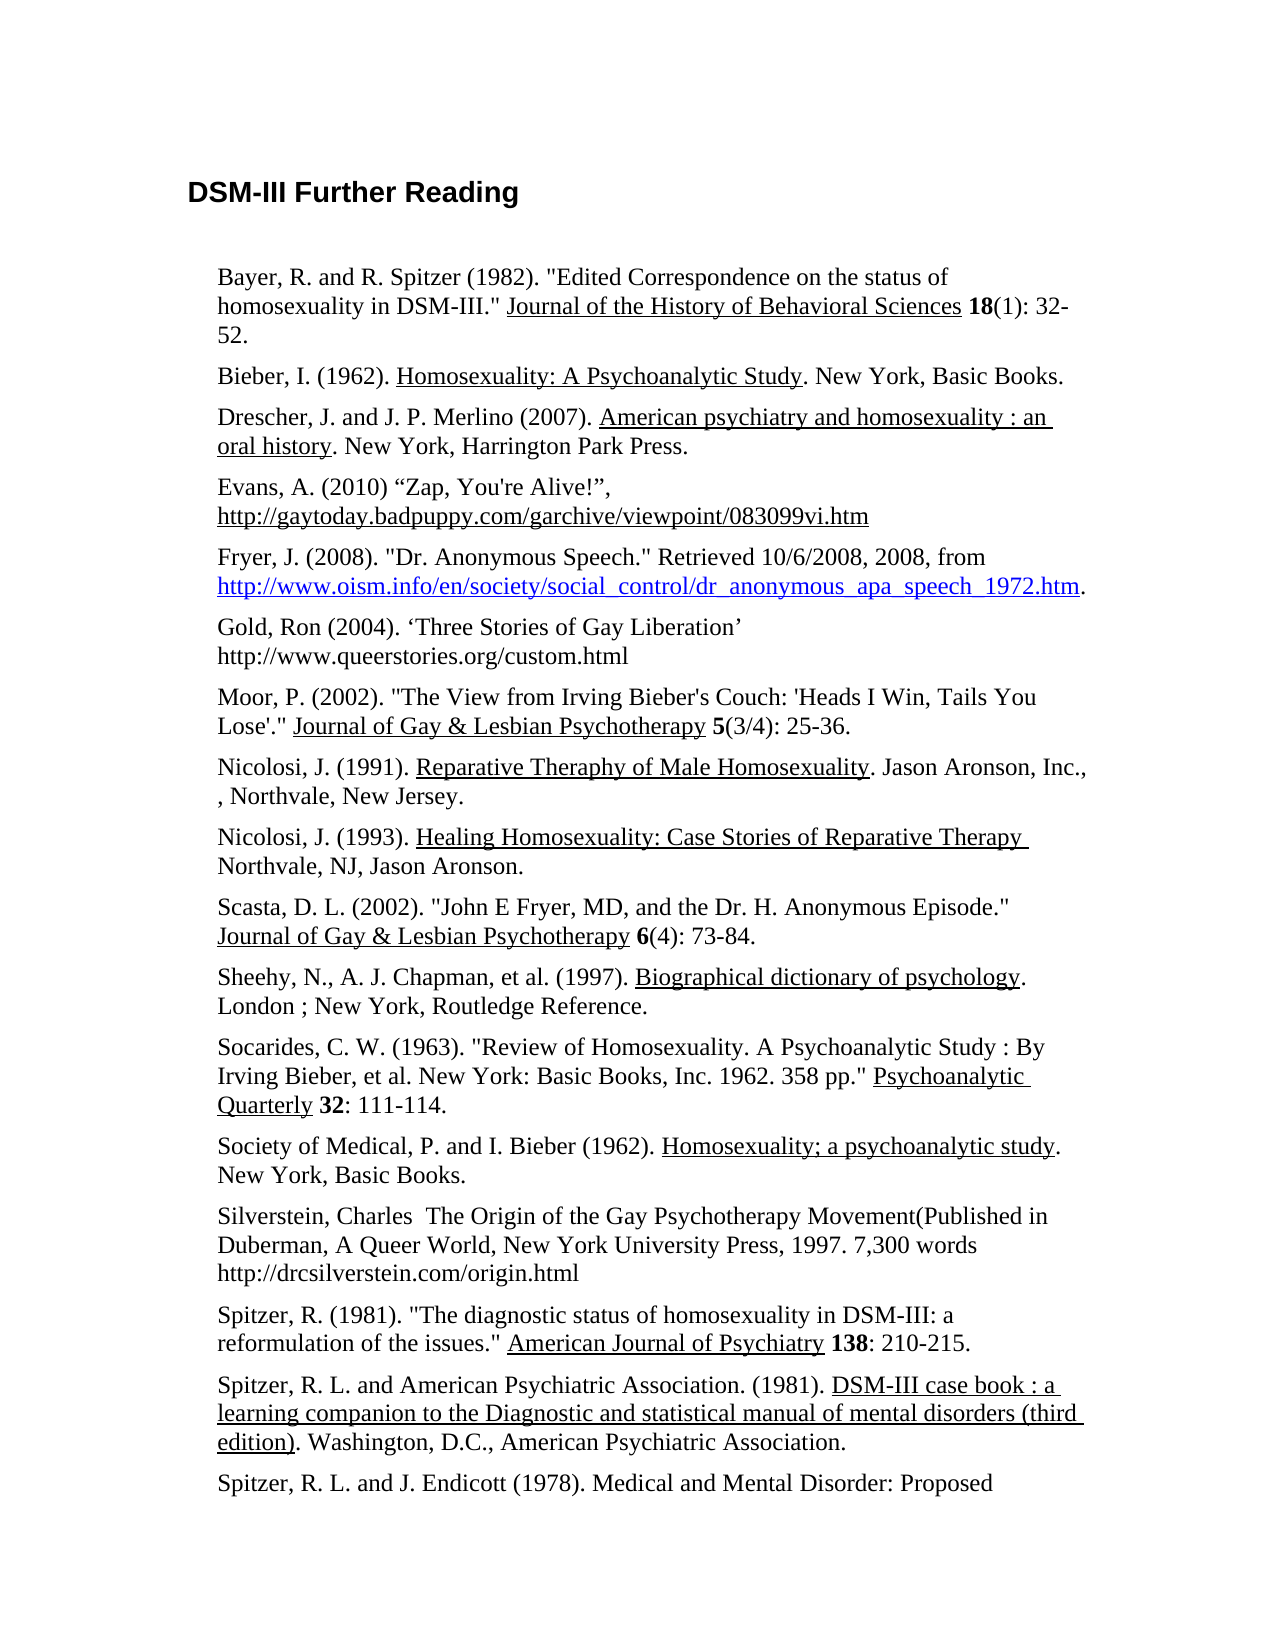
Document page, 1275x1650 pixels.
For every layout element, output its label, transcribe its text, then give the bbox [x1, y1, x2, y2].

text Socarides, C. W. (1963). "Review of Homosexuality. A Psychoanalytic Study : By Irving Bieber, et al. New York: Basic Books, Inc. 1962. 358 pp." Psychoanalytic Quarterly 32: 111-114. [217, 1032, 1087, 1118]
text Nicolosi, J. (1993). Healing Homosexuality: Case Stories of Reparative Therapy Northvale, NJ, Jason Aronson. [217, 822, 1087, 880]
text Evans, A. (2010) “Zap, You're Alive!”, http://gaytoday.badpuppy.com/garchive/viewpoint/083099vi.htm [217, 472, 1087, 530]
text Bayer, R. and R. Spitzer (1982). "Edited Correspondence on the status of homosexuality in DSM-III." Journal of the History of Behavioral Sciences 18(1): 32-52. [217, 262, 1087, 348]
text Scasta, D. L. (2002). "John E Fryer, MD, and the Dr. H. Anonymous Episode." Journal of Gay & Lesbian Psychotherapy 6(4): 73-84. [217, 892, 1087, 950]
text Spitzer, R. (1981). "The diagnostic status of homosexuality in DSM-III: a reformulation of the issues." American Journal of Psychiatry 138: 210-215. [217, 1300, 1087, 1357]
text Gold, Ron (2004). ‘Three Stories of Gay Liberation’ http://www.queerstories.org/custom.html [217, 612, 1087, 670]
subtitle DSM-III Further Reading [187, 175, 1087, 208]
text Bieber, I. (1962). Homosexuality: A Psychoanalytic Study. New York, Basic Books. [217, 361, 1087, 390]
text Fryer, J. (2008). "Dr. Anonymous Speech." Retrieved 10/6/2008, 2008, from http://www.oism.info/en/society/social_control/dr_anonymous_apa_speech_1972.htm. [217, 542, 1087, 600]
text Drescher, J. and J. P. Merlino (2007). American psychiatry and homosexuality : an oral history. New York, Harrington Park Press. [217, 402, 1087, 460]
text Spitzer, R. L. and American Psychiatric Association. (1981). DSM-III case book : a learning companion to the Diagnostic and statistical manual of mental disorders (third edition). Washington, D.C., American Psychiatric Association. [217, 1370, 1087, 1456]
text Spitzer, R. L. and J. Endicott (1978). Medical and Mental Disorder: Proposed [217, 1468, 1087, 1497]
text Sheehy, N., A. J. Chapman, et al. (1997). Biographical dictionary of psychology. London ; New York, Routledge Reference. [217, 962, 1087, 1020]
text Silverstein, Charles The Origin of the Gay Psychotherapy Movement (Published in Duberman, A Queer World, New York University Press, 1997. 7,300 words http://drcsilverstein.com/origin.html [217, 1201, 1087, 1287]
text Society of Medical, P. and I. Bieber (1962). Homosexuality; a psychoanalytic study. New York, Basic Books. [217, 1131, 1087, 1188]
text Moor, P. (2002). "The View from Irving Bieber's Couch: 'Heads I Win, Tails You Lose'." Journal of Gay & Lesbian Psychotherapy 5(3/4): 25-36. [217, 682, 1087, 740]
text Nicolosi, J. (1991). Reparative Theraphy of Male Homosexuality. Jason Aronson, Inc., , Northvale, New Jersey. [217, 752, 1087, 810]
